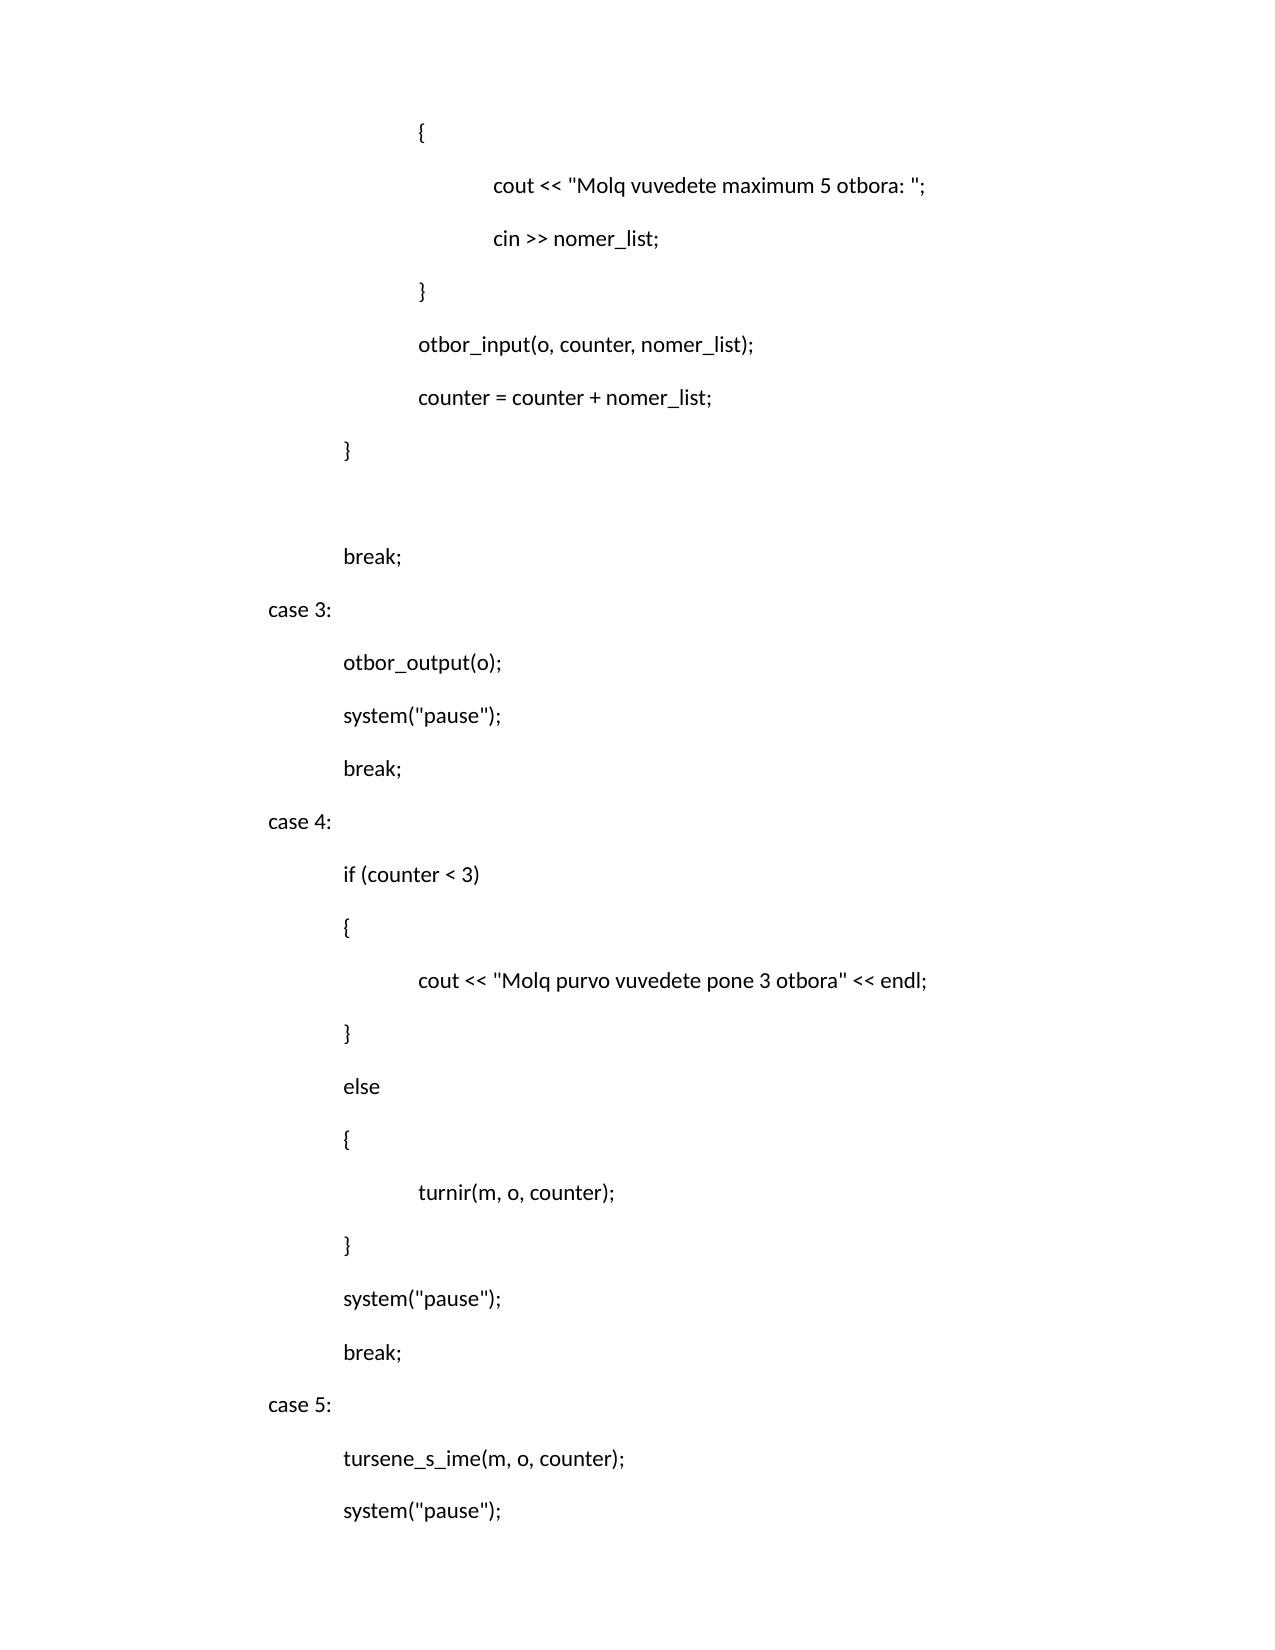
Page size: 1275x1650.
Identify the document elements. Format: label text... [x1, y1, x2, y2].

text system("pause"); [118, 701, 1157, 729]
text else [118, 1072, 1157, 1101]
text } [118, 436, 1157, 464]
text break; [118, 1338, 1157, 1366]
text otbor_output(o); [118, 648, 1157, 676]
text } [118, 1019, 1157, 1047]
text break; [118, 754, 1157, 782]
text cin >> nomer_list; [118, 224, 1157, 252]
text cout << "Molq purvo vuvedete pone 3 otbora" << endl; [118, 966, 1157, 994]
text cout << "Molq vuvedete maximum 5 otbora: "; [118, 171, 1157, 199]
text otbor_input(o, counter, nomer_list); [118, 330, 1157, 358]
text case 5: [118, 1391, 1157, 1419]
text tursene_s_ime(m, o, counter); [118, 1444, 1157, 1472]
text } [118, 277, 1157, 305]
text { [118, 1126, 1157, 1153]
text { [118, 118, 1157, 146]
text { [118, 913, 1157, 941]
text if (counter < 3) [118, 860, 1157, 888]
text } [118, 1232, 1157, 1259]
text case 4: [118, 807, 1157, 835]
text break; [118, 542, 1157, 570]
text case 3: [118, 595, 1157, 623]
text counter = counter + nomer_list; [118, 383, 1157, 411]
text system("pause"); [118, 1497, 1157, 1525]
text system("pause"); [118, 1284, 1157, 1313]
text turnir(m, o, counter); [118, 1178, 1157, 1207]
